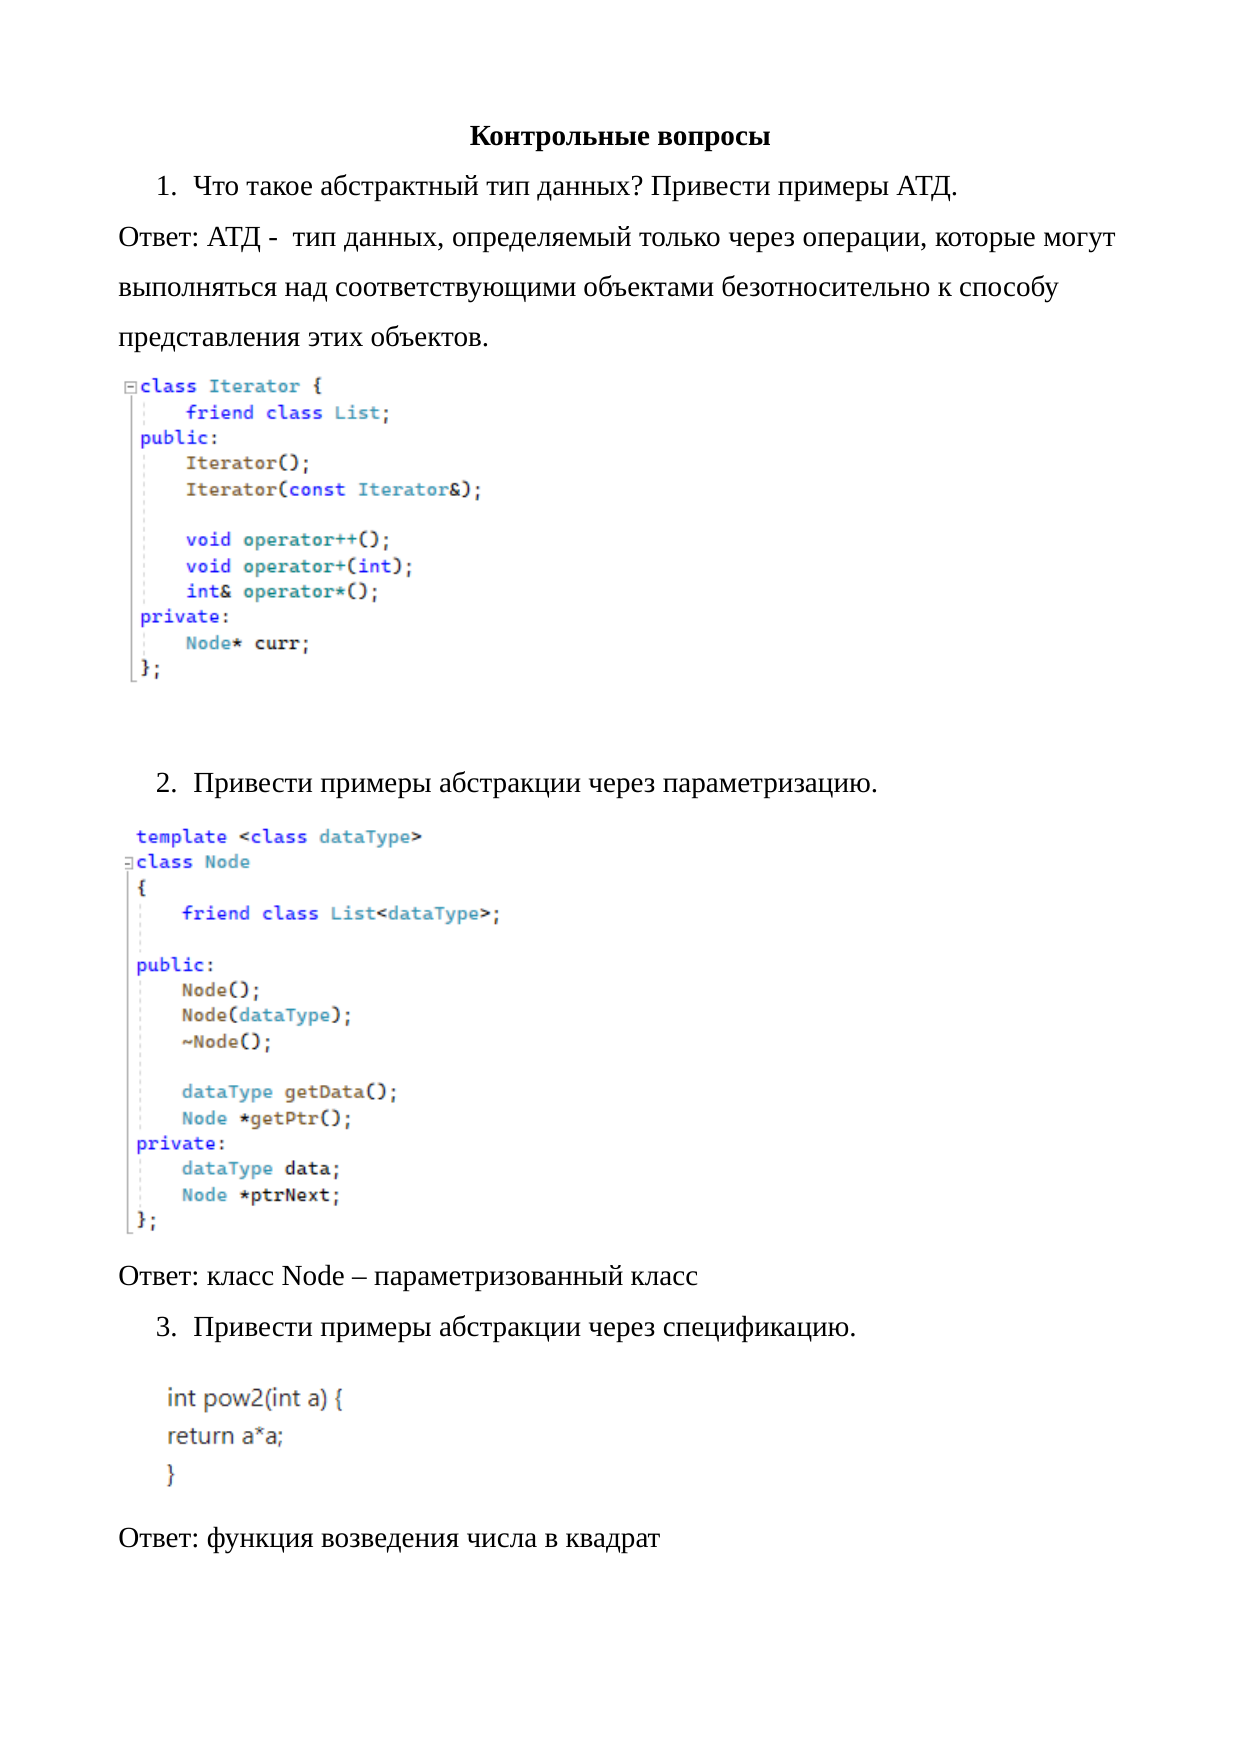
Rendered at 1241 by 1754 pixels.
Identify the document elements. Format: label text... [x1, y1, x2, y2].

list Привести примеры абстракции через спецификацию. [156, 1309, 1122, 1342]
text Контрольные вопросы [118, 118, 1122, 152]
list Что такое абстрактный тип данных? Привести примеры АТД. [156, 168, 1122, 202]
text Ответ: класс Node – параметризованный класс [118, 815, 1122, 1292]
picture [124, 815, 567, 1242]
text Ответ: функция возведения числа в квадрат [118, 1359, 1122, 1554]
picture [120, 369, 496, 698]
picture [150, 1367, 400, 1504]
text Ответ: АТД - тип данных, определяемый только через операции, которые могут выполняться над соответствующими объектами безотносительно к способу представления этих объектов. [118, 219, 1122, 353]
list Привести примеры абстракции через параметризацию. [156, 765, 1122, 798]
